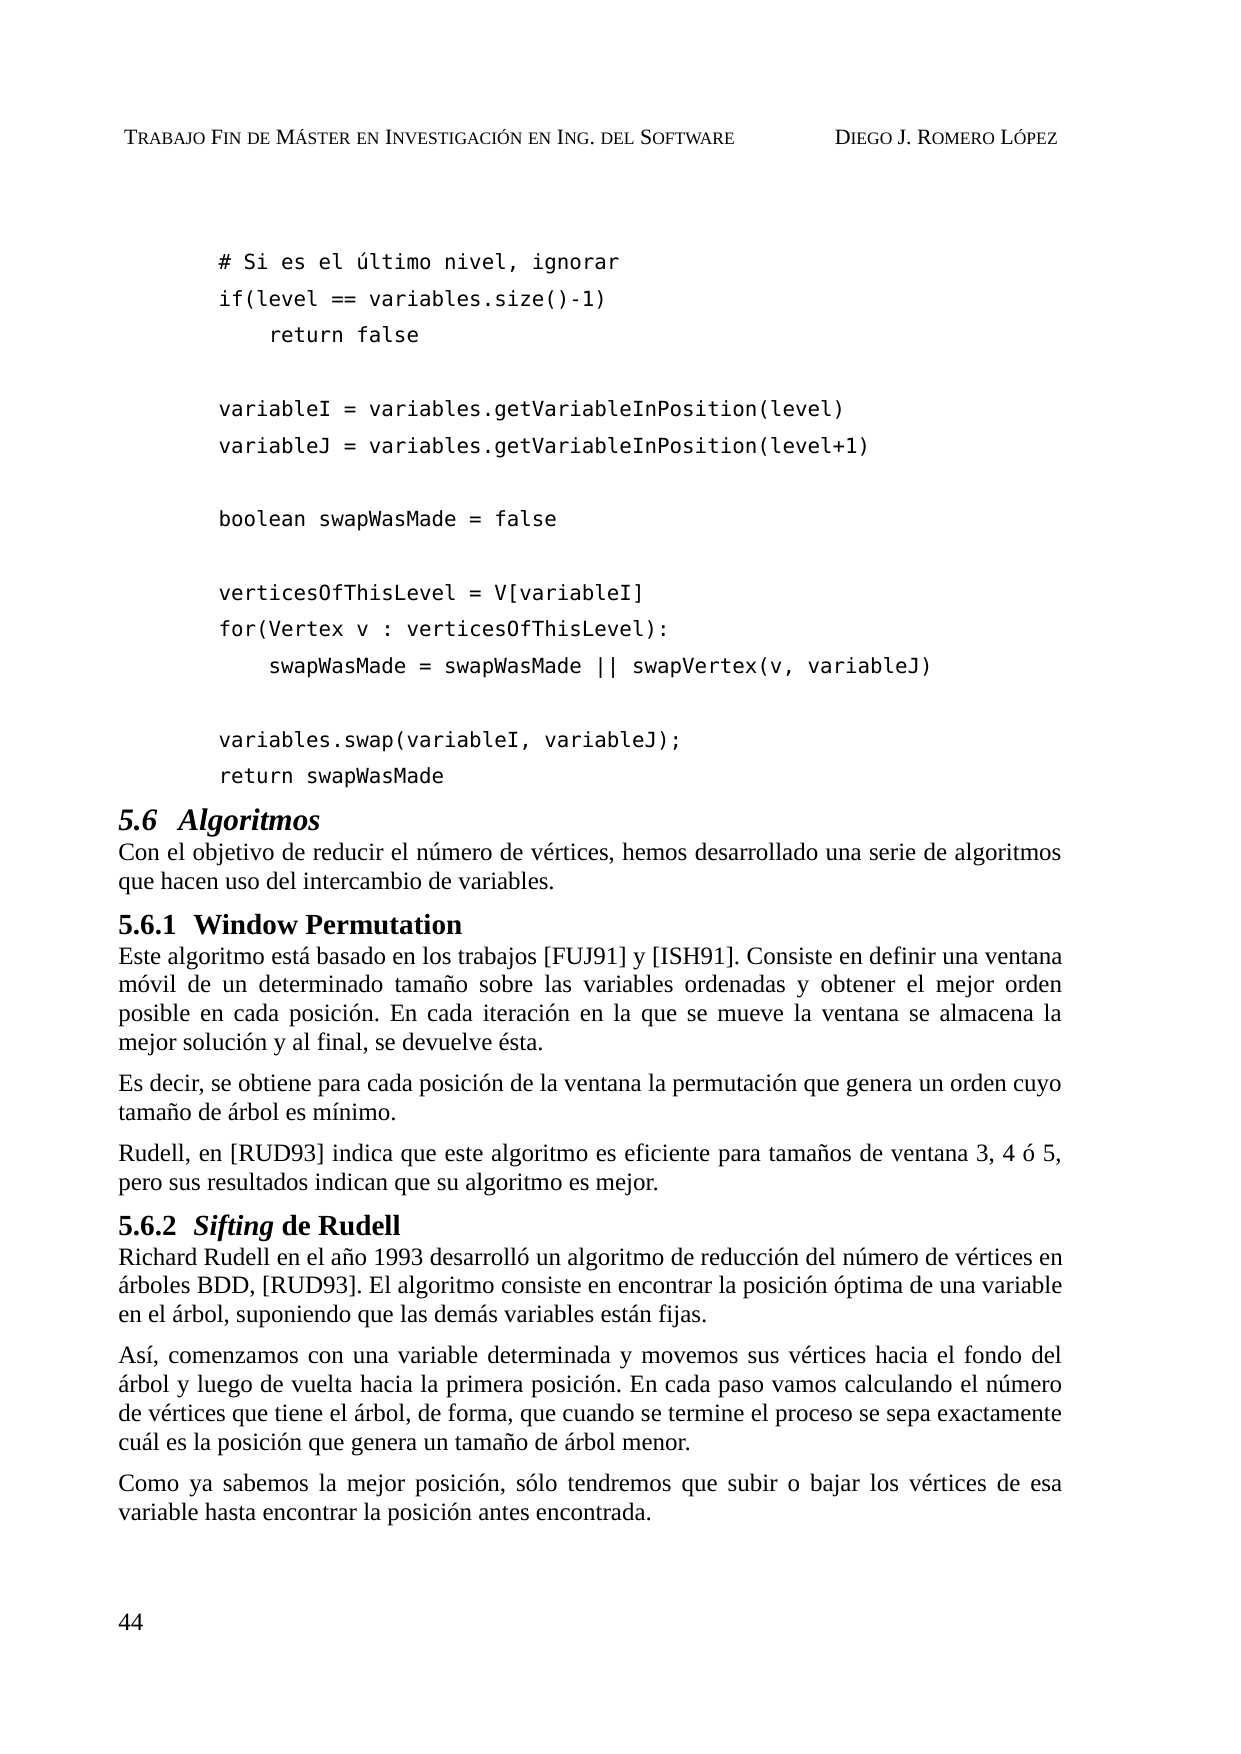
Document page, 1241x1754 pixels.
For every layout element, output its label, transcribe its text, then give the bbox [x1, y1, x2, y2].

text swapWasMade = swapWasMade || swapVertex(v, variableJ) [118, 654, 1063, 678]
text Richard Rudell en el año 1993 desarrolló un algoritmo de reducción del número de vértices en árboles BDD, [RUD93]. El algoritmo consiste en encontrar la posición óptima de una variable en el árbol, suponiendo que las demás variables están fijas. [118, 1242, 1063, 1328]
subtitle Sifting de Rudell [118, 1208, 1063, 1242]
subtitle Algoritmos [118, 801, 1063, 837]
text boolean swapWasMade = false [118, 507, 1063, 531]
subtitle Window Permutation [118, 907, 1063, 941]
text variables.swap(variableI, variableJ); [118, 728, 1063, 752]
text for(Vertex v : verticesOfThisLevel): [118, 617, 1063, 642]
text variableI = variables.getVariableInPosition(level) [118, 397, 1063, 421]
text return swapWasMade [118, 764, 1063, 789]
text if(level == variables.size()-1) [118, 287, 1063, 311]
text return false [118, 323, 1063, 348]
text Este algoritmo está basado en los trabajos [FUJ91] y [ISH91]. Consiste en definir una ventana móvil de un determinado tamaño sobre las variables ordenadas y obtener el mejor orden posible en cada posición. En cada iteración en la que se mueve la ventana se almacena la mejor solución y al final, se devuelve ésta. [118, 941, 1063, 1056]
text Así, comenzamos con una variable determinada y movemos sus vértices hacia el fondo del árbol y luego de vuelta hacia la primera posición. En cada paso vamos calculando el número de vértices que tiene el árbol, de forma, que cuando se termine el proceso se sepa exactamente cuál es la posición que genera un tamaño de árbol menor. [118, 1341, 1063, 1456]
text Rudell, en [RUD93] indica que este algoritmo es eficiente para tamaños de ventana 3, 4 ó 5, pero sus resultados indican que su algoritmo es mejor. [118, 1138, 1063, 1196]
text variableJ = variables.getVariableInPosition(level+1) [118, 434, 1063, 458]
text Es decir, se obtiene para cada posición de la ventana la permutación que genera un orden cuyo tamaño de árbol es mínimo. [118, 1068, 1063, 1126]
text # Si es el último nivel, ignorar [118, 250, 1063, 274]
text verticesOfThisLevel = V[variableI] [118, 581, 1063, 605]
text Como ya sabemos la mejor posición, sólo tendremos que subir o bajar los vértices de esa variable hasta encontrar la posición antes encontrada. [118, 1468, 1063, 1526]
text Con el objetivo de reducir el número de vértices, hemos desarrollado una serie de algoritmos que hacen uso del intercambio de variables. [118, 837, 1063, 895]
